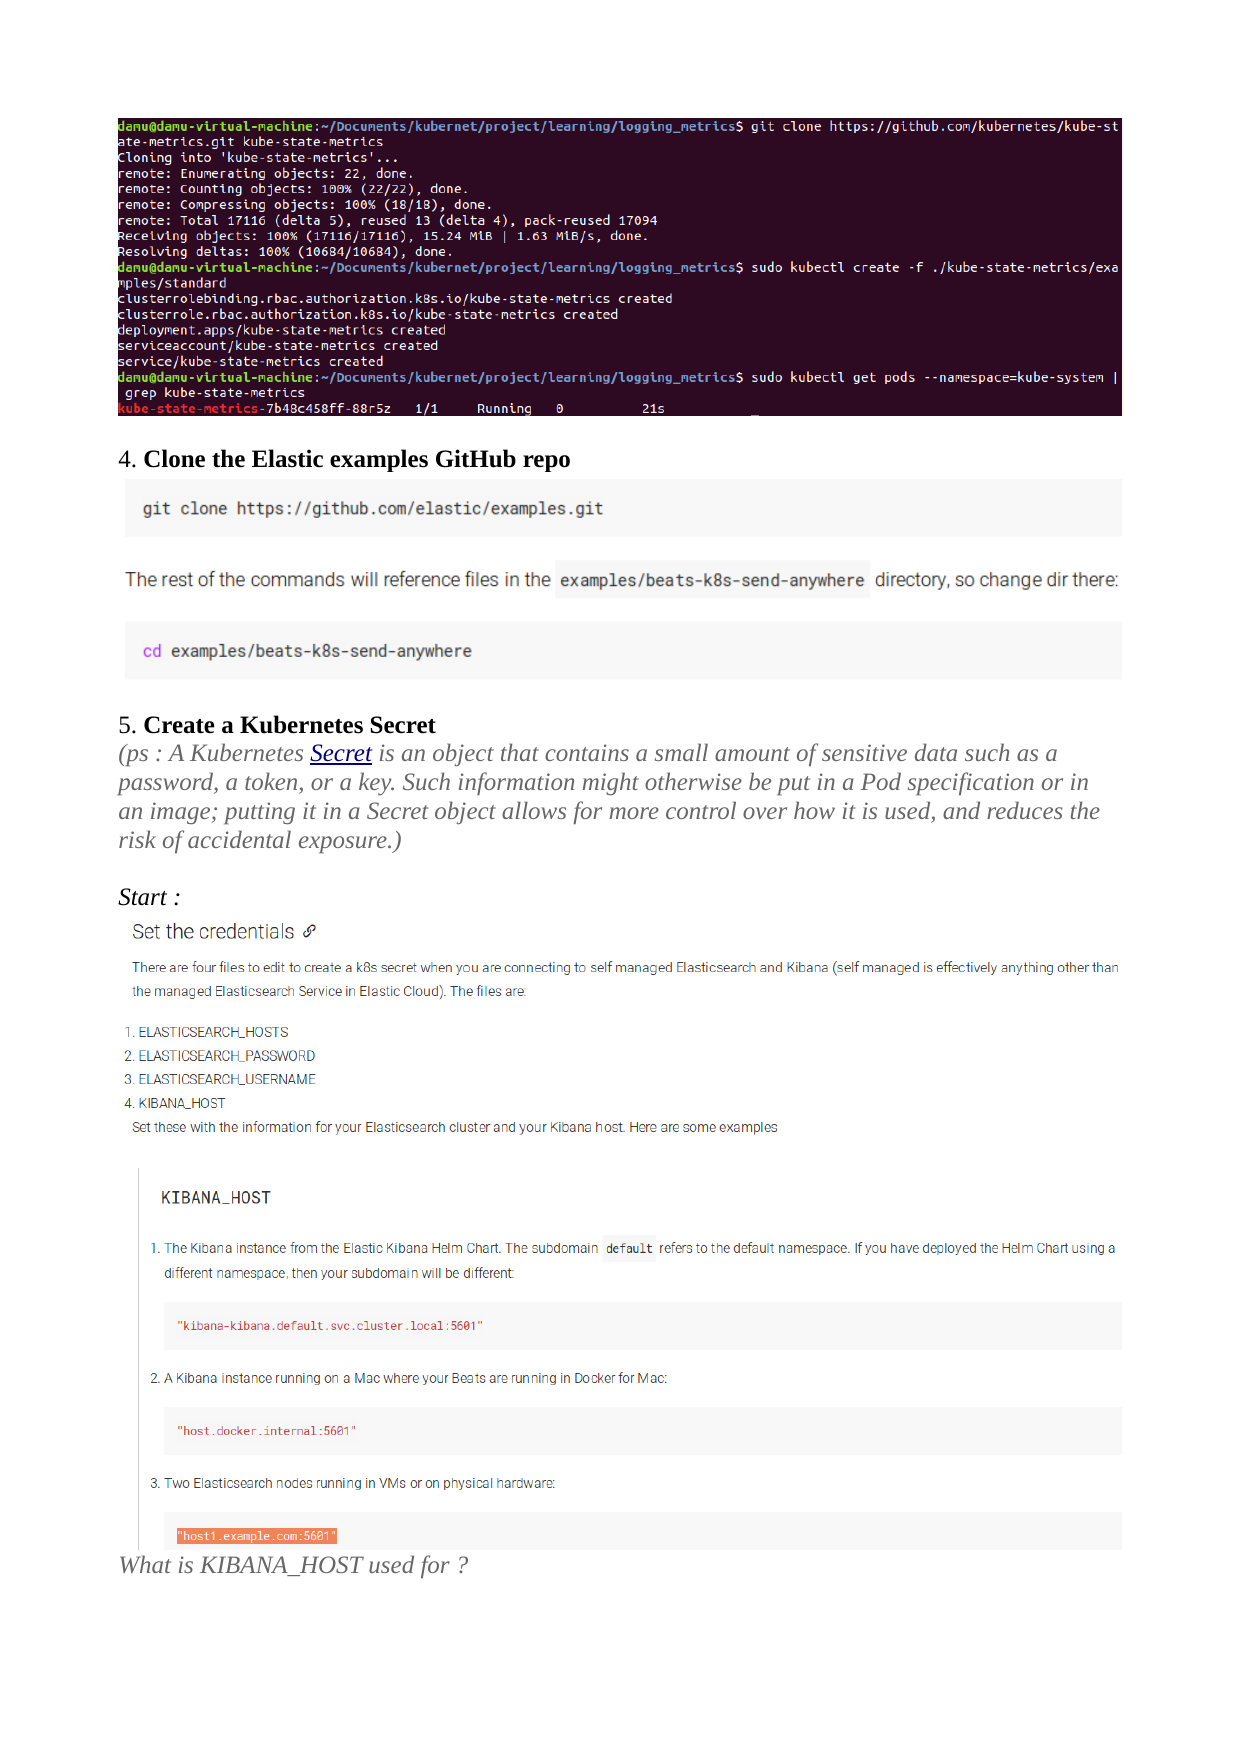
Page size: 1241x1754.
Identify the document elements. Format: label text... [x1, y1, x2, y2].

text What is KIBANA_HOST used for ? [118, 1550, 1122, 1579]
text 4. Clone the Elastic examples GitHub repo [118, 444, 1122, 472]
text 5. Create a Kubernetes Secret [118, 710, 1122, 738]
picture [118, 1168, 1123, 1550]
picture [118, 911, 1123, 1140]
text (ps : A Kubernetes Secret is an object that contains a small amount of sensitive data such as a password, a token, or a key. Such information might otherwise be put in a Pod specification or in an image; putting it in a Secret object allows for more control over how it is used, and reduces the risk of accidental exposure.) [118, 738, 1122, 853]
picture [118, 472, 1123, 710]
text Start : [118, 882, 1122, 911]
picture [118, 118, 1123, 416]
